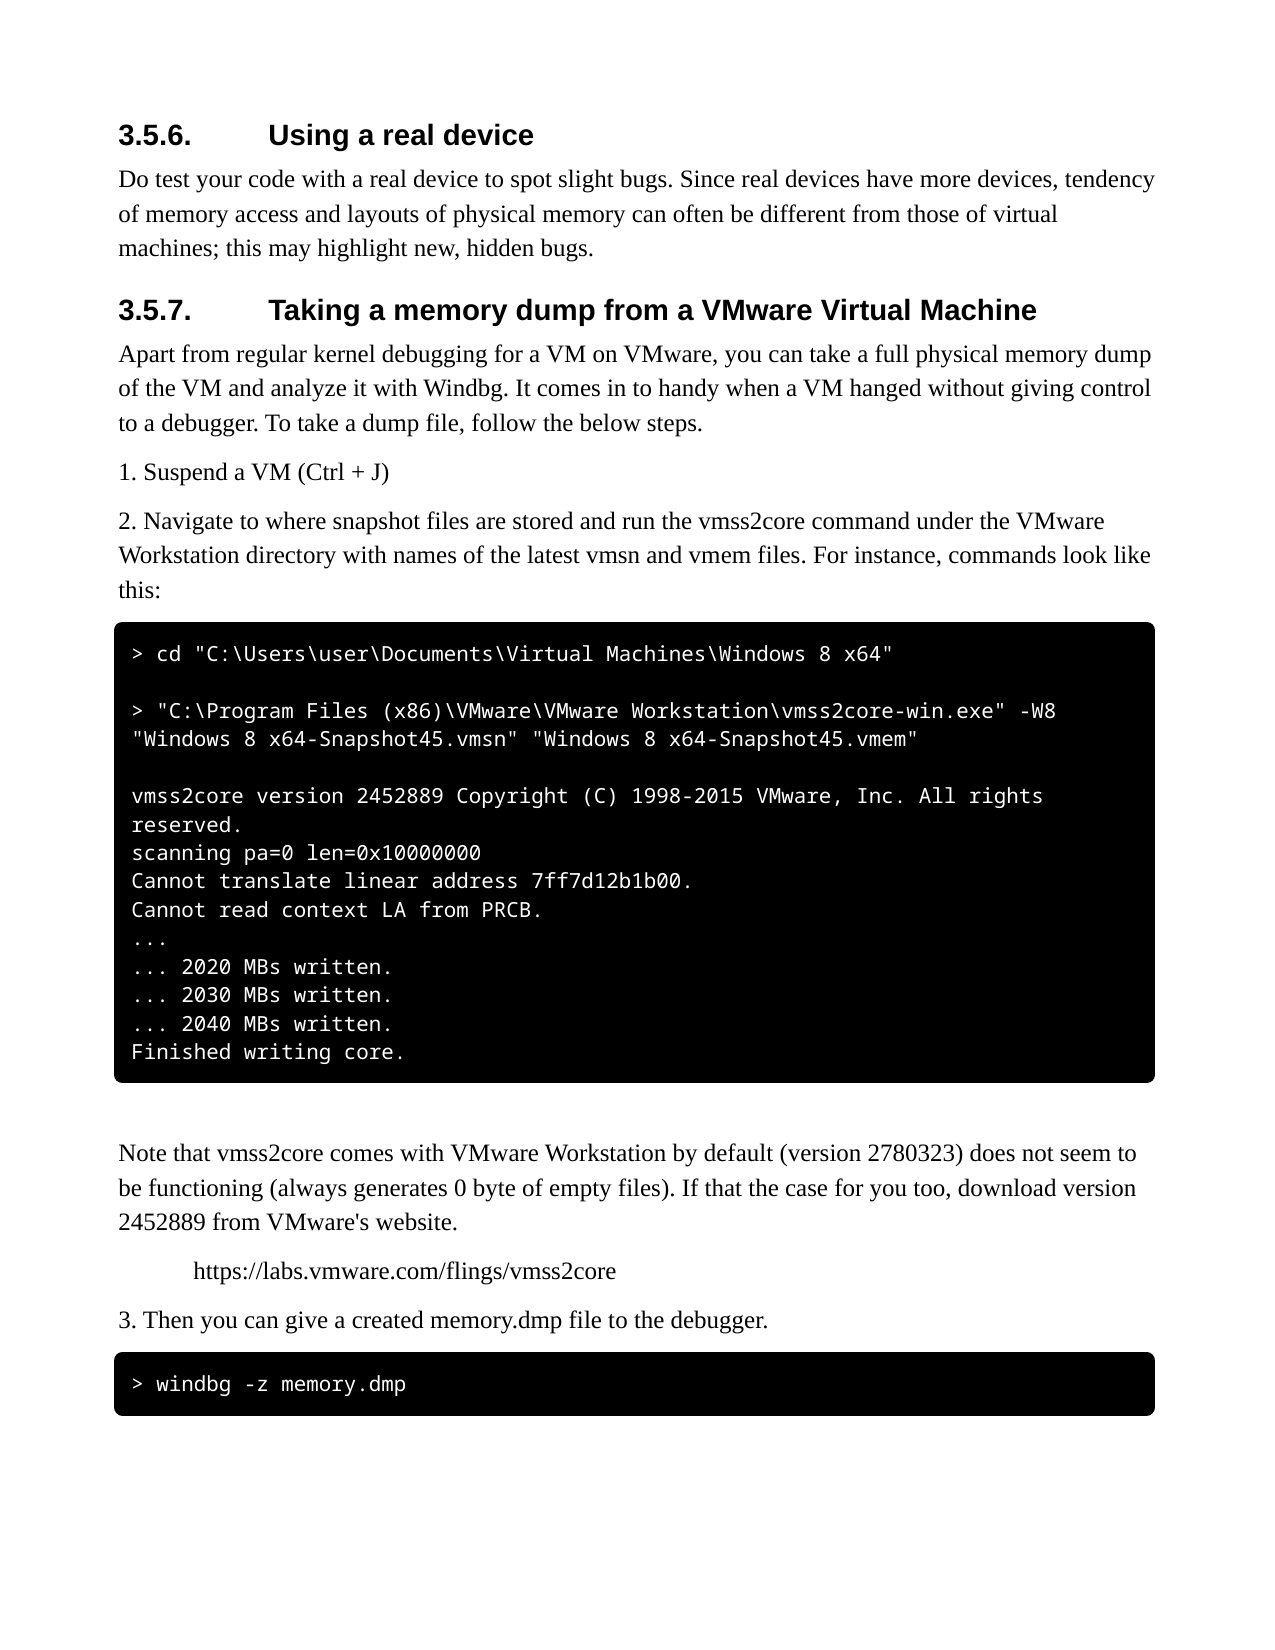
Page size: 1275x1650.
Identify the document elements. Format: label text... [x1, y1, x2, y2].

subtitle Taking a memory dump from a VMware Virtual Machine [118, 293, 1157, 327]
text Apart from regular kernel debugging for a VM on VMware, you can take a full physical memory dump of the VM and analyze it with Windbg. It comes in to handy when a VM hanged without giving control to a debugger. To take a dump file, follow the below steps. [118, 339, 1157, 437]
text https://labs.vmware.com/flings/vmss2core [118, 1256, 1157, 1285]
subtitle Using a real device [118, 118, 1157, 152]
text 2. Navigate to where snapshot files are stored and run the vmss2core command under the VMware Workstation directory with names of the latest vmsn and vmem files. For instance, commands look like this: [118, 506, 1157, 604]
text 3. Then you can give a created memory.dmp file to the debugger. [118, 1305, 1157, 1334]
text Note that vmss2core comes with VMware Workstation by default (version 2780323) does not seem to be functioning (always generates 0 byte of empty files). If that the case for you too, download version 2452889 from VMware's website. [118, 1138, 1157, 1236]
text 1. Suspend a VM (Ctrl + J) [118, 457, 1157, 486]
text Do test your code with a real device to spot slight bugs. Since real devices have more devices, tendency of memory access and layouts of physical memory can often be different from those of virtual machines; this may highlight new, hidden bugs. [118, 164, 1157, 262]
